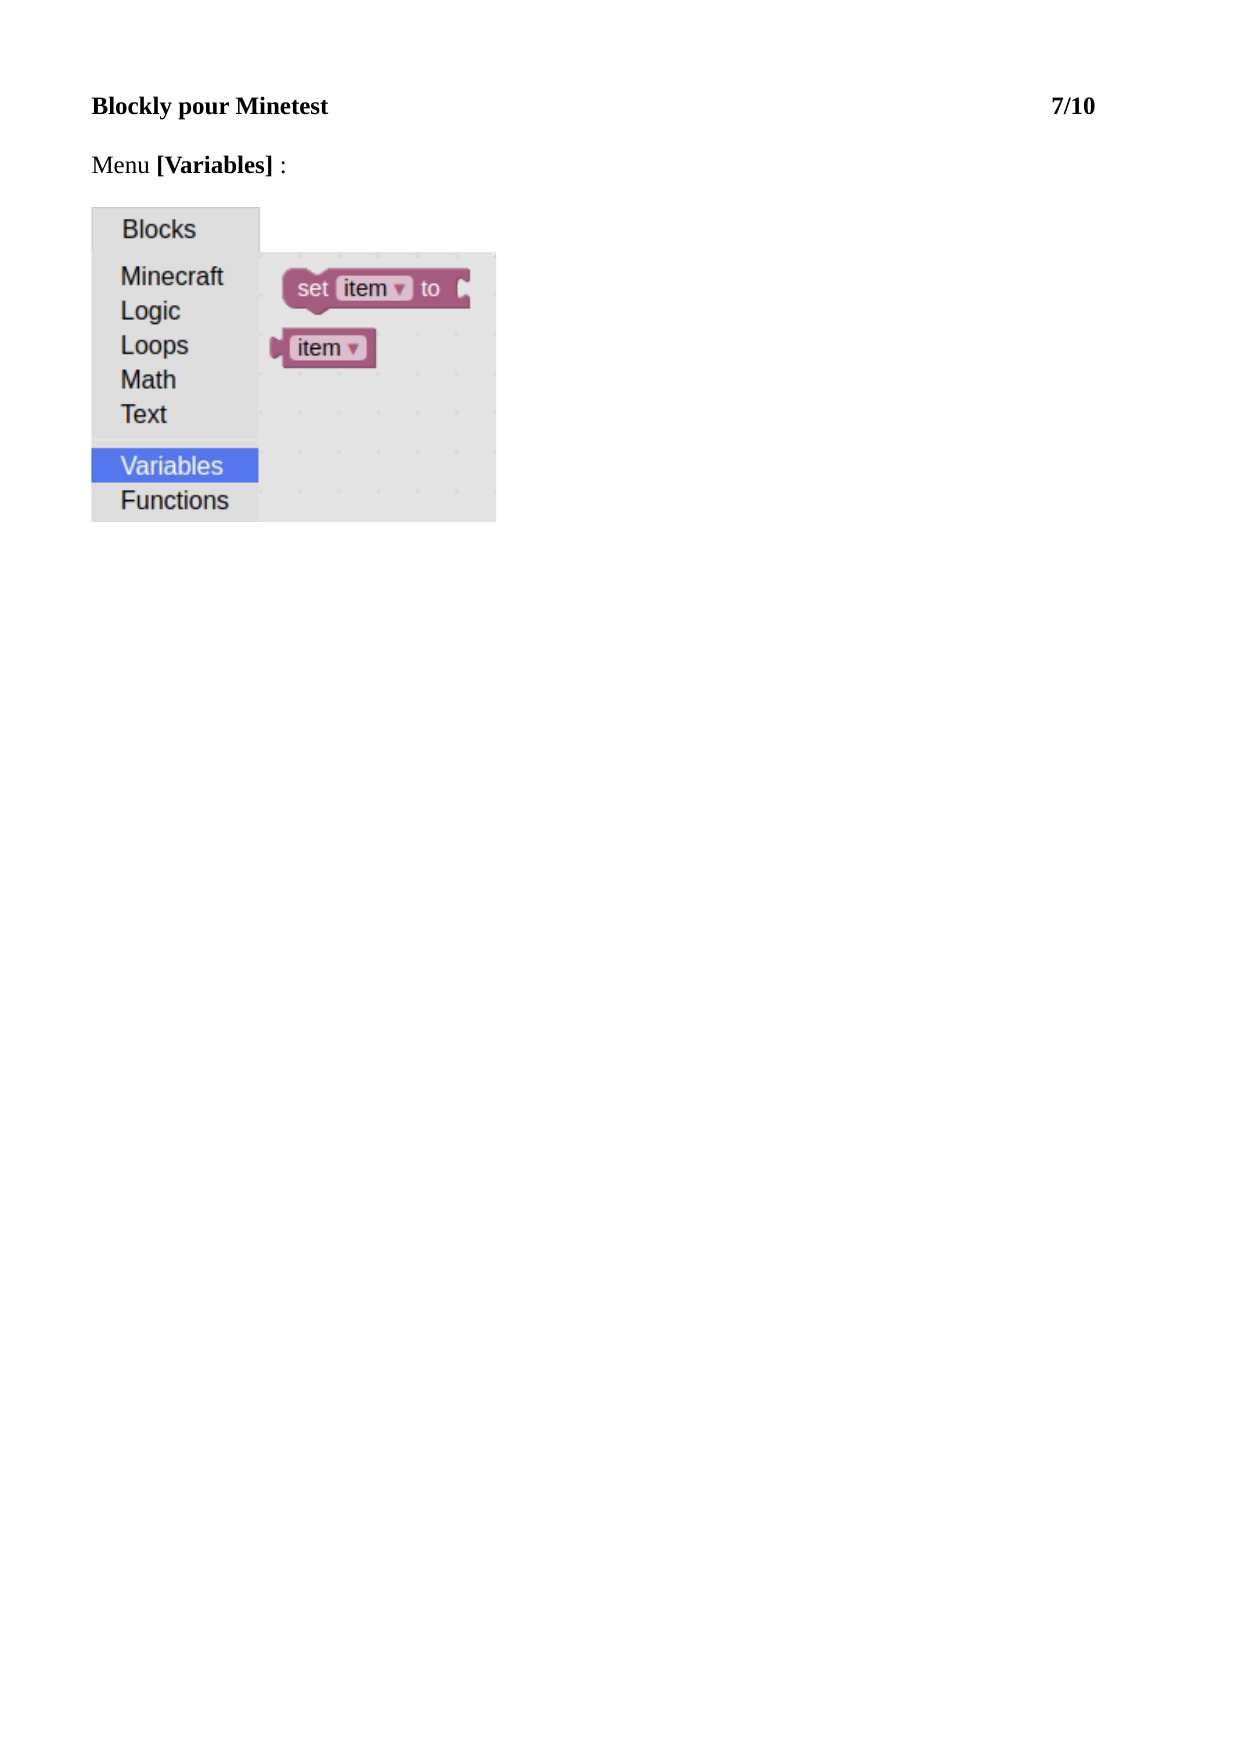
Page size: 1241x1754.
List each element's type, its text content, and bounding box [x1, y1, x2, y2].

picture [91, 207, 497, 522]
text Menu [Variables] : [91, 150, 1149, 179]
